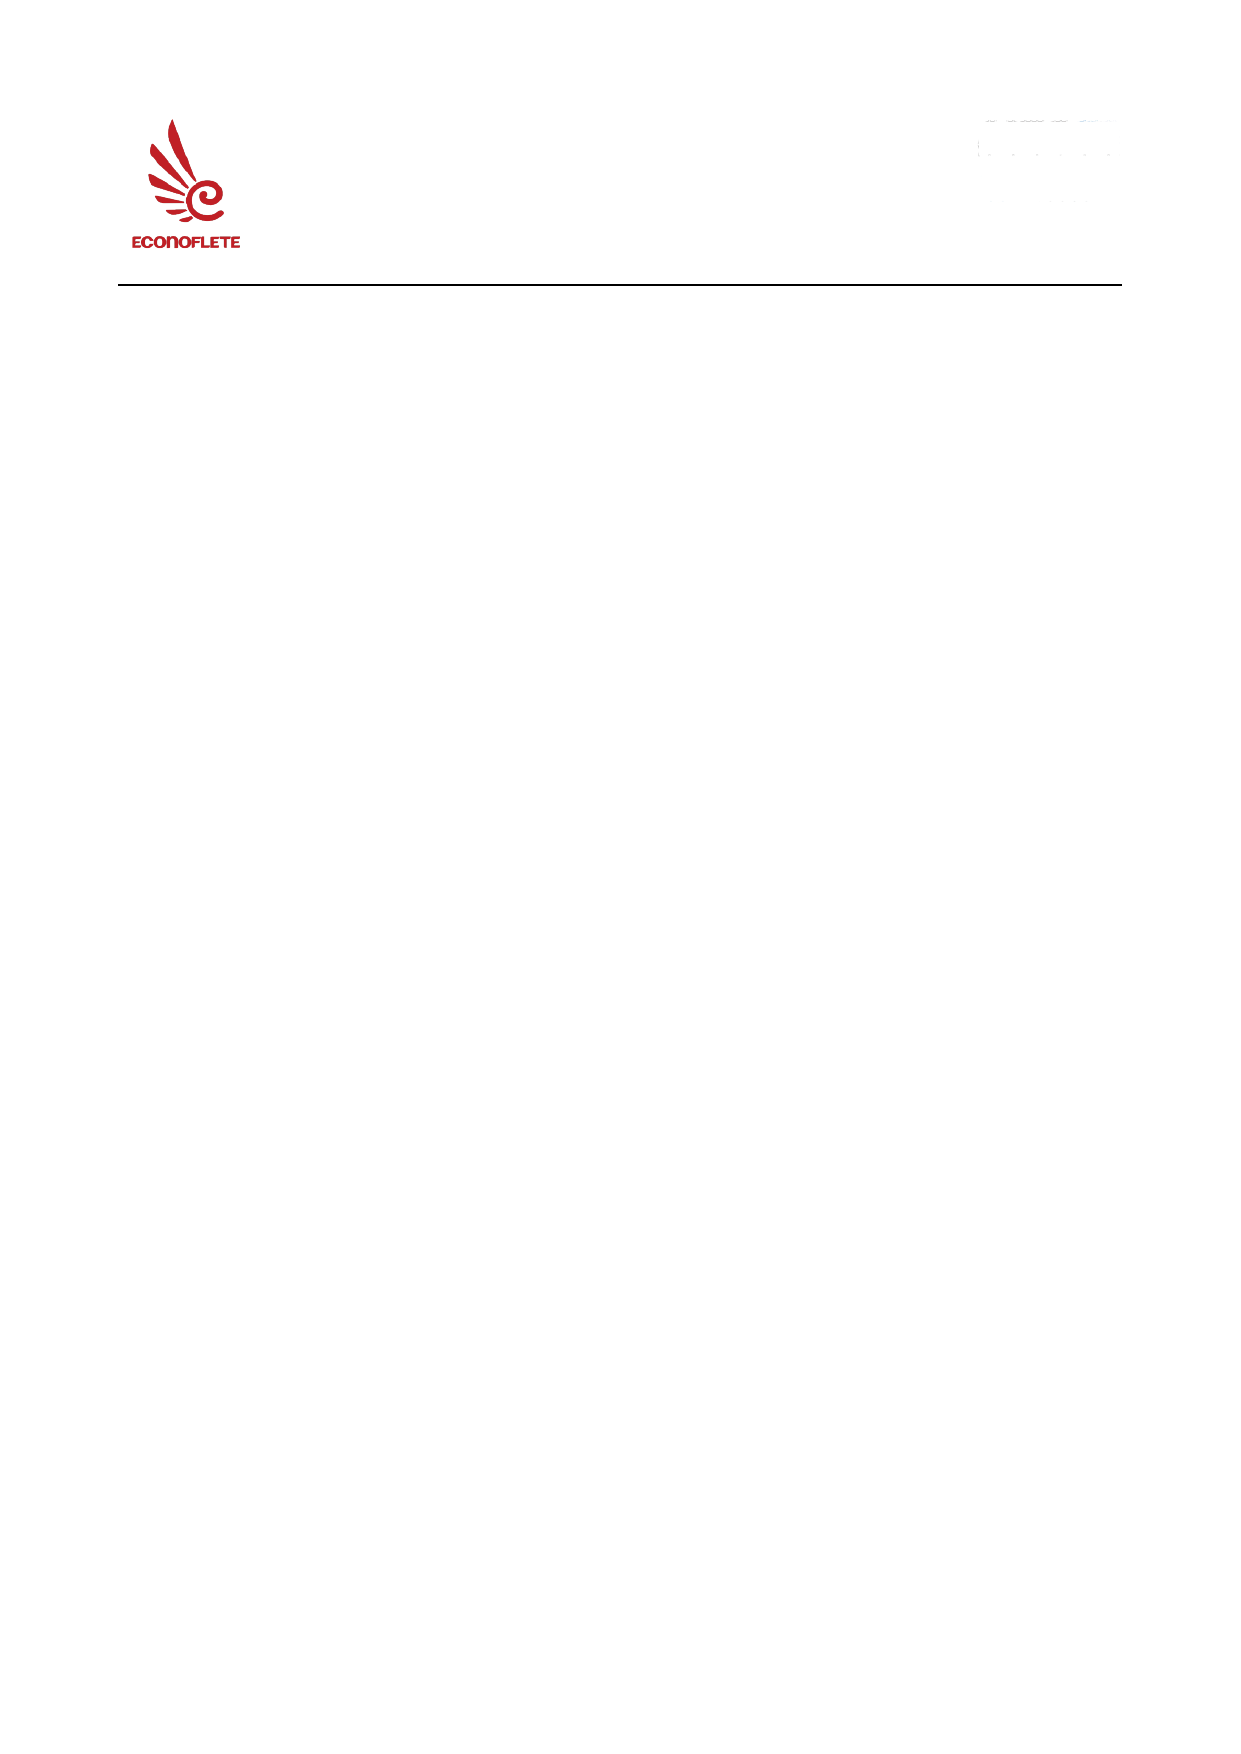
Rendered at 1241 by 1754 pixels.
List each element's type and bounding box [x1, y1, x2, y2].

picture [118, 118, 254, 249]
